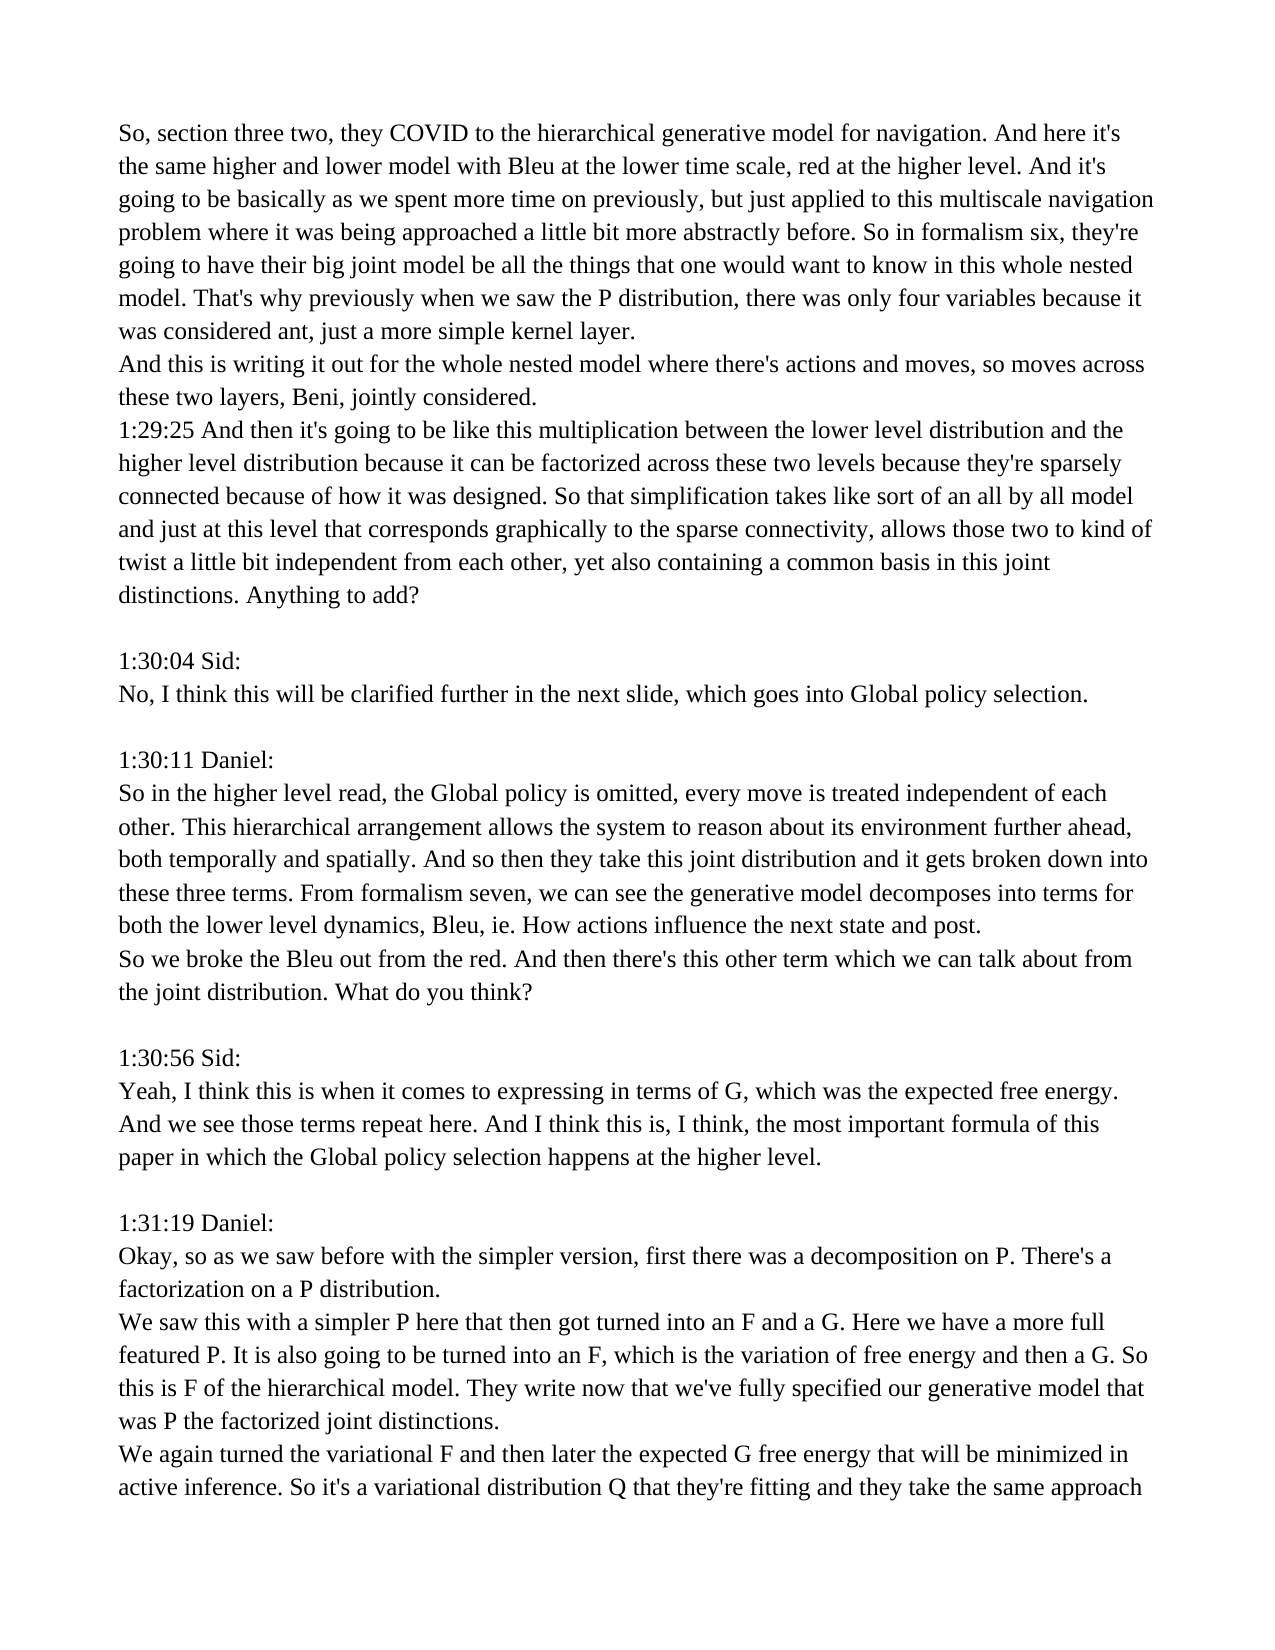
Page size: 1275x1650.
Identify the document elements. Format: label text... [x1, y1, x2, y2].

text So in the higher level read, the Global policy is omitted, every move is treated independent of each other. This hierarchical arrangement allows the system to reason about its environment further ahead, both temporally and spatially. And so then they take this joint distribution and it gets broken down into these three terms. From formalism seven, we can see the generative model decomposes into terms for both the lower level dynamics, Bleu, ie. How actions influence the next state and post. [118, 778, 1157, 939]
text We saw this with a simpler P here that then got turned into an F and a G. Here we have a more full featured P. It is also going to be turned into an F, which is the variation of free energy and then a G. So this is F of the hierarchical model. They write now that we've fully specified our generative model that was P the factorized joint distinctions. [118, 1307, 1157, 1435]
text 1:30:11 Daniel: [118, 746, 1157, 774]
text 1:29:25 And then it's going to be like this multiplication between the lower level distribution and the higher level distribution because it can be factorized across these two levels because they're sparsely connected because of how it was designed. So that simplification takes like sort of an all by all model and just at this level that corresponds graphically to the sparse connectivity, allows those two to kind of twist a little bit independent from each other, yet also containing a common basis in this joint distinctions. Anything to add? [118, 415, 1157, 609]
text No, I think this will be clarified further in the next slide, which goes into Global policy selection. [118, 679, 1157, 708]
text 1:30:04 Sid: [118, 646, 1157, 675]
text So, section three two, they COVID to the hierarchical generative model for navigation. And here it's the same higher and lower model with Bleu at the lower time scale, red at the higher level. And it's going to be basically as we spent more time on previously, but just applied to this multiscale navigation problem where it was being approached a little bit more abstractly before. So in formalism six, they're going to have their big joint model be all the things that one would want to know in this whole nested model. That's why previously when we saw the P distribution, there was only four variables because it was considered ant, just a more simple kernel layer. [118, 118, 1157, 345]
text So we broke the Bleu out from the red. And then there's this other term which we can talk about from the joint distribution. What do you think? [118, 944, 1157, 1005]
text Yeah, I think this is when it comes to expressing in terms of G, which was the expected free energy. And we see those terms repeat here. And I think this is, I think, the most important formula of this paper in which the Global policy selection happens at the higher level. [118, 1076, 1157, 1171]
text Okay, so as we saw before with the simpler version, first there was a decomposition on P. There's a factorization on a P distribution. [118, 1241, 1157, 1303]
text 1:31:19 Daniel: [118, 1208, 1157, 1237]
text And this is writing it out for the whole nested model where there's actions and moves, so moves across these two layers, Beni, jointly considered. [118, 349, 1157, 411]
text 1:30:56 Sid: [118, 1043, 1157, 1071]
text We again turned the variational F and then later the expected G free energy that will be minimized in active inference. So it's a variational distribution Q that they're fitting and they take the same approach [118, 1439, 1157, 1501]
